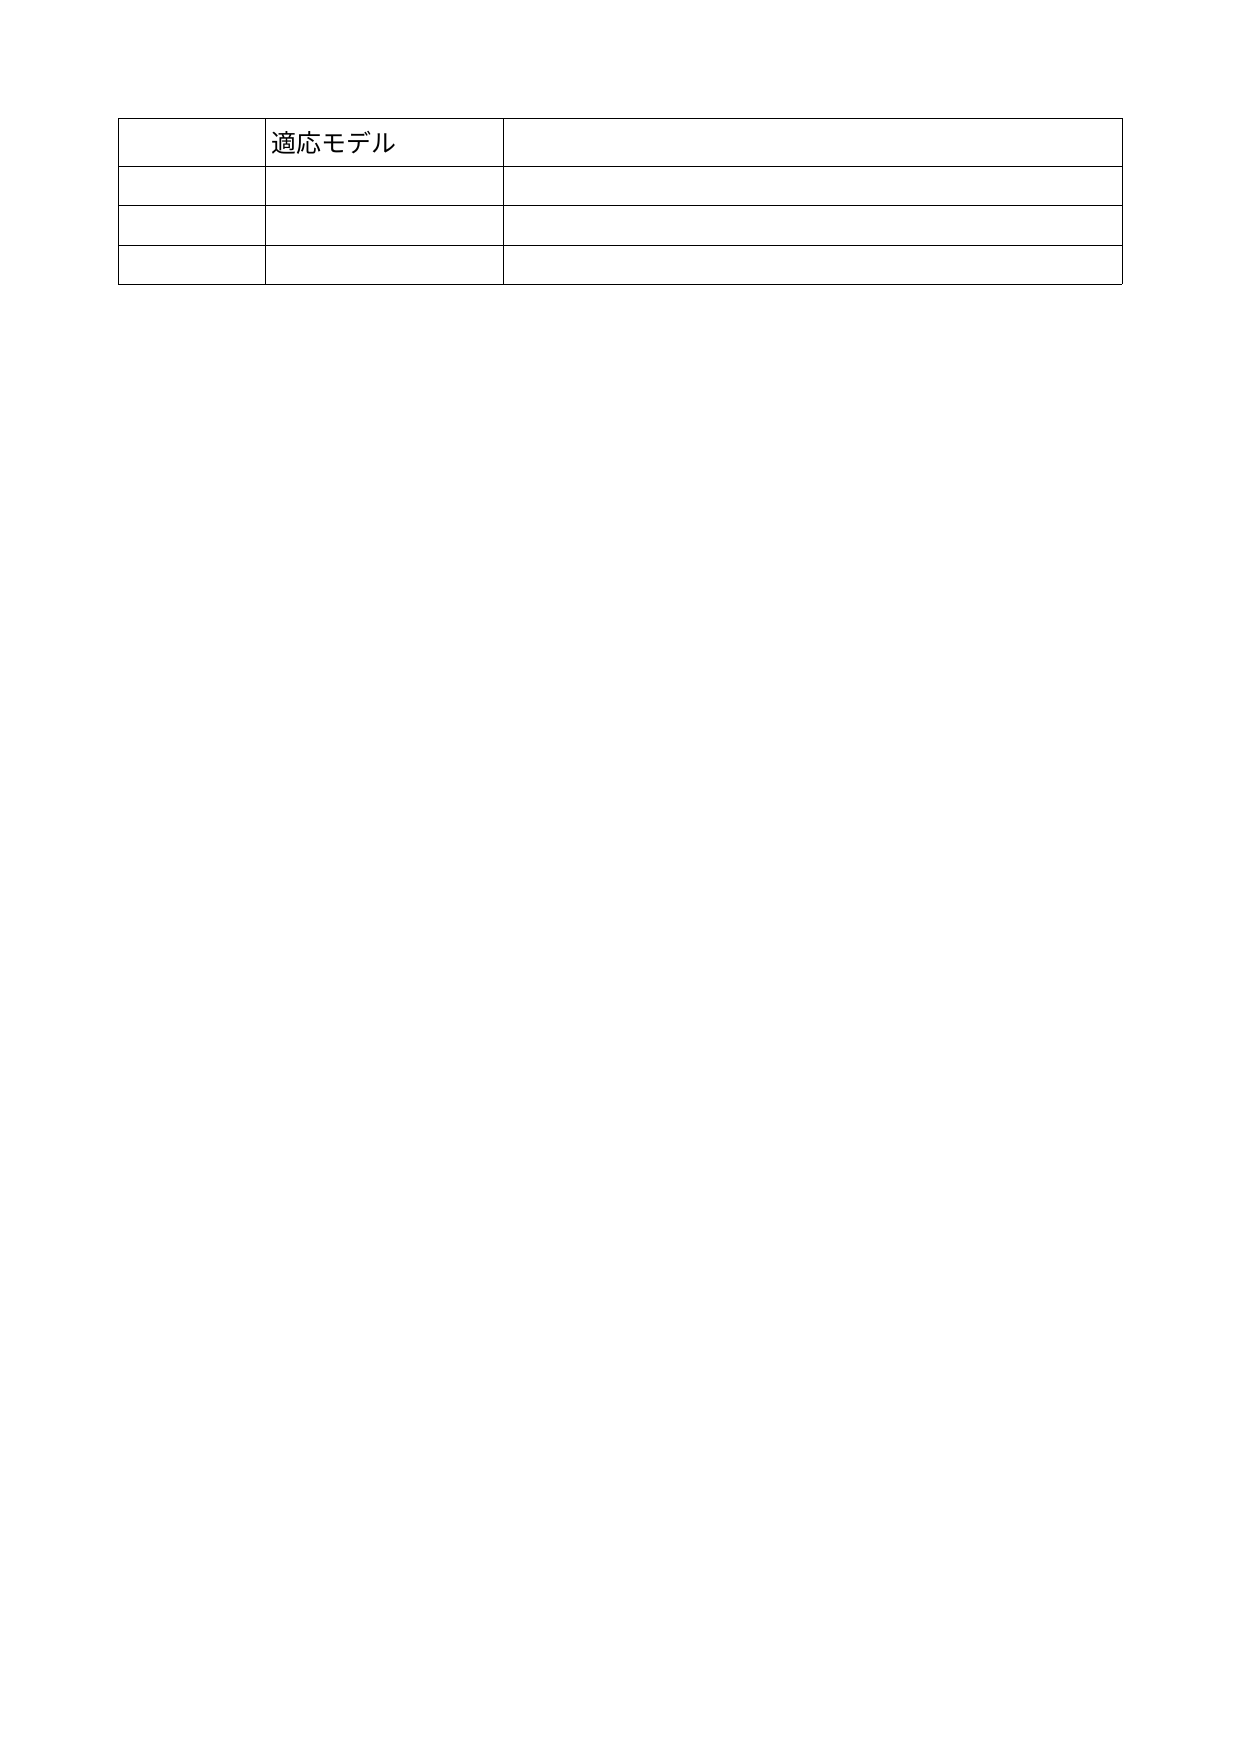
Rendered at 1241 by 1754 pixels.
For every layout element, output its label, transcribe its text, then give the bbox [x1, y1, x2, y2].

table_cell [119, 206, 265, 244]
table_cell [119, 246, 265, 284]
table_header 適応モデル [266, 119, 503, 166]
table_cell [266, 167, 503, 205]
table_cell [504, 206, 1122, 244]
table_cell [504, 246, 1122, 284]
table_cell [266, 206, 503, 244]
table_header [504, 119, 1122, 166]
table_cell [119, 167, 265, 205]
table_cell [504, 167, 1122, 205]
table_cell [266, 246, 503, 284]
table_header [119, 119, 265, 166]
